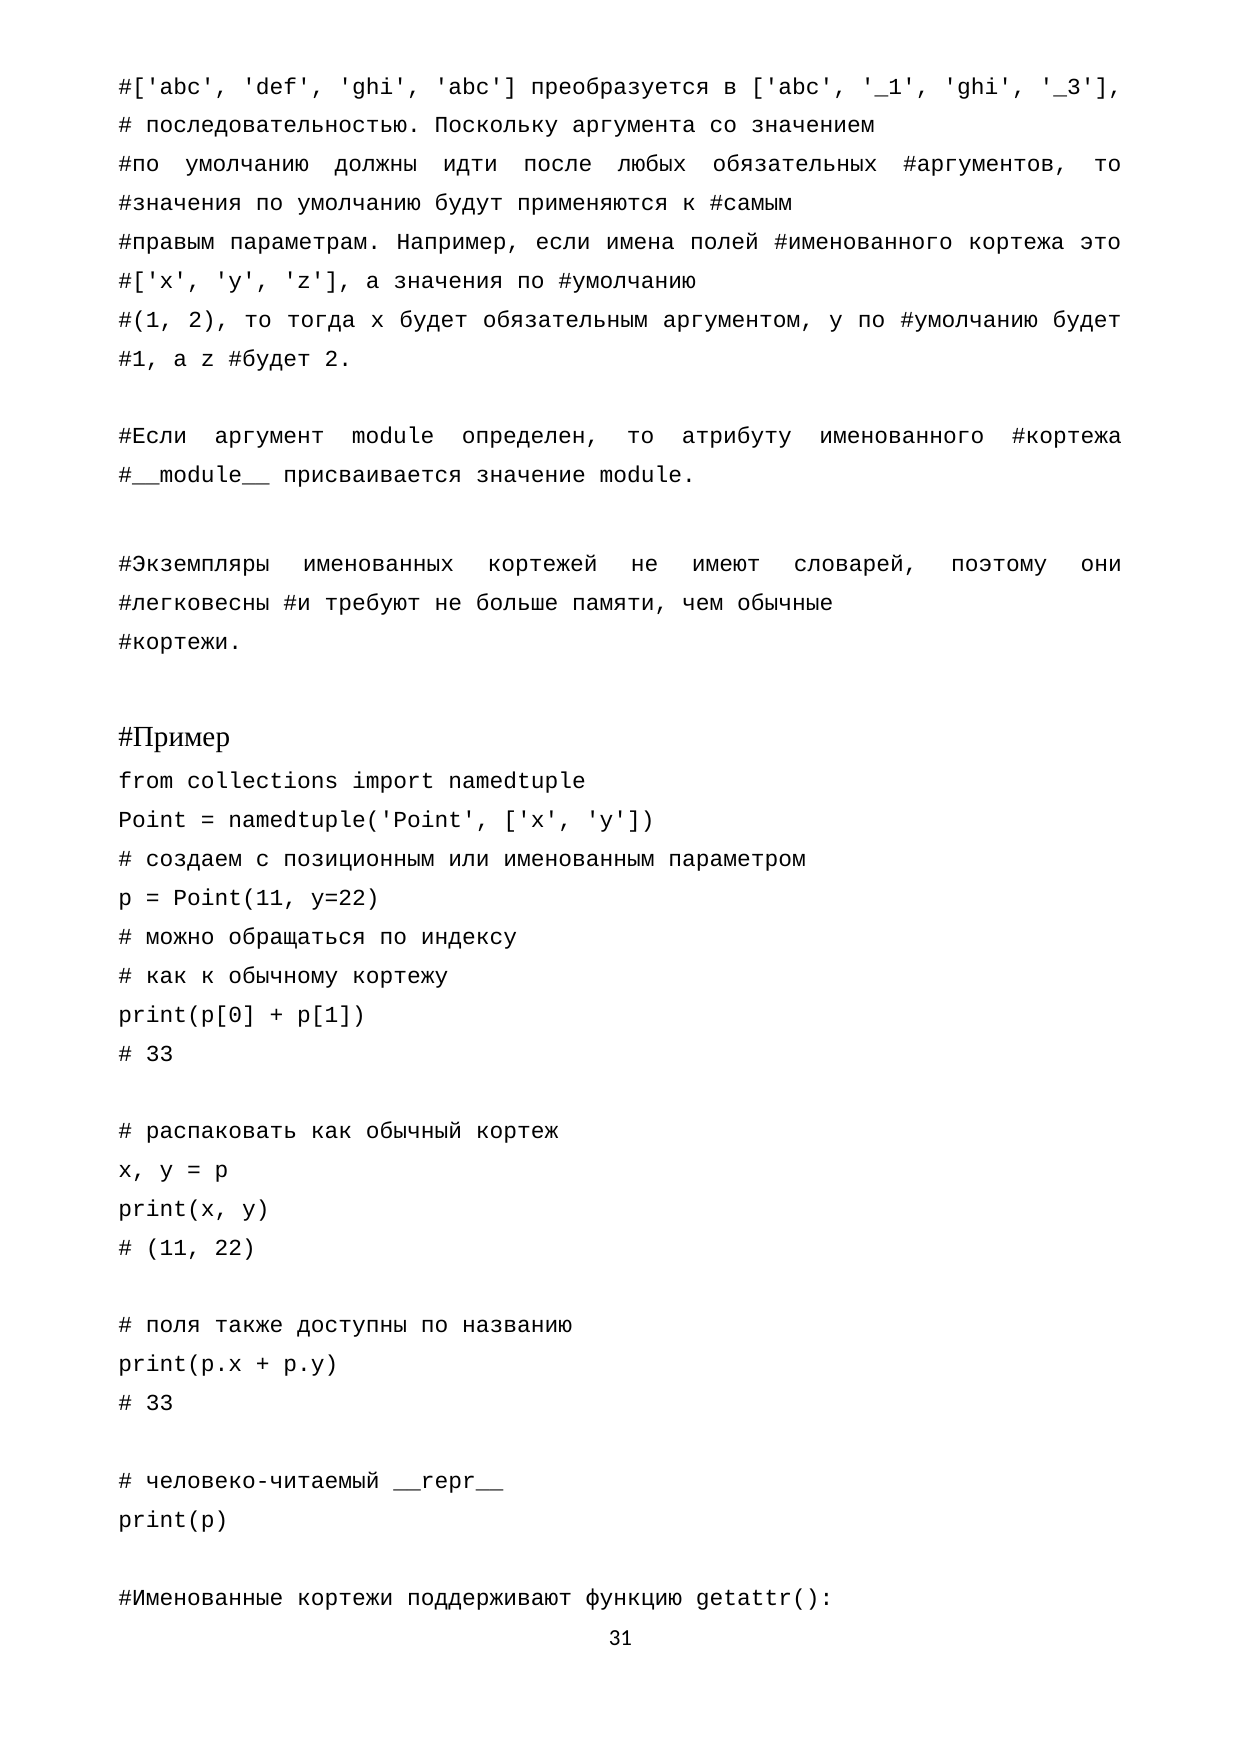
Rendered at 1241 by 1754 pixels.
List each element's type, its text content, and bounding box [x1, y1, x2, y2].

text print(p[0] + p[1]) [118, 1003, 1122, 1029]
text # 33 [118, 1042, 1122, 1068]
text # как к обычному кортежу [118, 964, 1122, 990]
text #Если аргумент module определен, то атрибуту именованного #кортежа #__module__ присваивается значение module. [118, 425, 1122, 489]
text #по умолчанию должны идти после любых обязательных #аргументов, то #значения по умолчанию будут применяются к #самым [118, 153, 1122, 217]
text print(x, y) [118, 1197, 1122, 1223]
text #(1, 2), то тогда x будет обязательным аргументом, y по #умолчанию будет #1, а z #будет 2. [118, 308, 1122, 373]
text #правым параметрам. Например, если имена полей #именованного кортежа это #['x', 'y', 'z'], а значения по #умолчанию [118, 230, 1122, 295]
text # создаем с позиционным или именованным параметром [118, 848, 1122, 873]
text # распаковать как обычный кортеж [118, 1119, 1122, 1146]
text Point = namedtuple('Point', ['x', 'y']) [118, 809, 1122, 835]
text #кортежи. [118, 630, 1122, 656]
text p = Point(11, y=22) [118, 886, 1122, 912]
text print(p.x + p.y) [118, 1353, 1122, 1379]
text # можно обращаться по индексу [118, 925, 1122, 951]
text #['abc', 'def', 'ghi', 'abc'] преобразуется в ['abc', '_1', 'ghi', '_3'], # последовательностью. Поскольку аргумента со значением [118, 75, 1122, 140]
text # человеко-читаемый __repr__ [118, 1469, 1122, 1495]
text # поля также доступны по названию [118, 1314, 1122, 1340]
text from collections import namedtuple [118, 770, 1122, 796]
text #Именованные кортежи поддерживают функцию getattr(): [118, 1586, 1122, 1612]
text # 33 [118, 1392, 1122, 1417]
text #Пример [118, 719, 1122, 753]
text # (11, 22) [118, 1236, 1122, 1262]
text #Экземпляры именованных кортежей не имеют словарей, поэтому они #легковесны #и требуют не больше памяти, чем обычные [118, 553, 1122, 617]
text print(p) [118, 1508, 1122, 1534]
text x, y = p [118, 1158, 1122, 1184]
